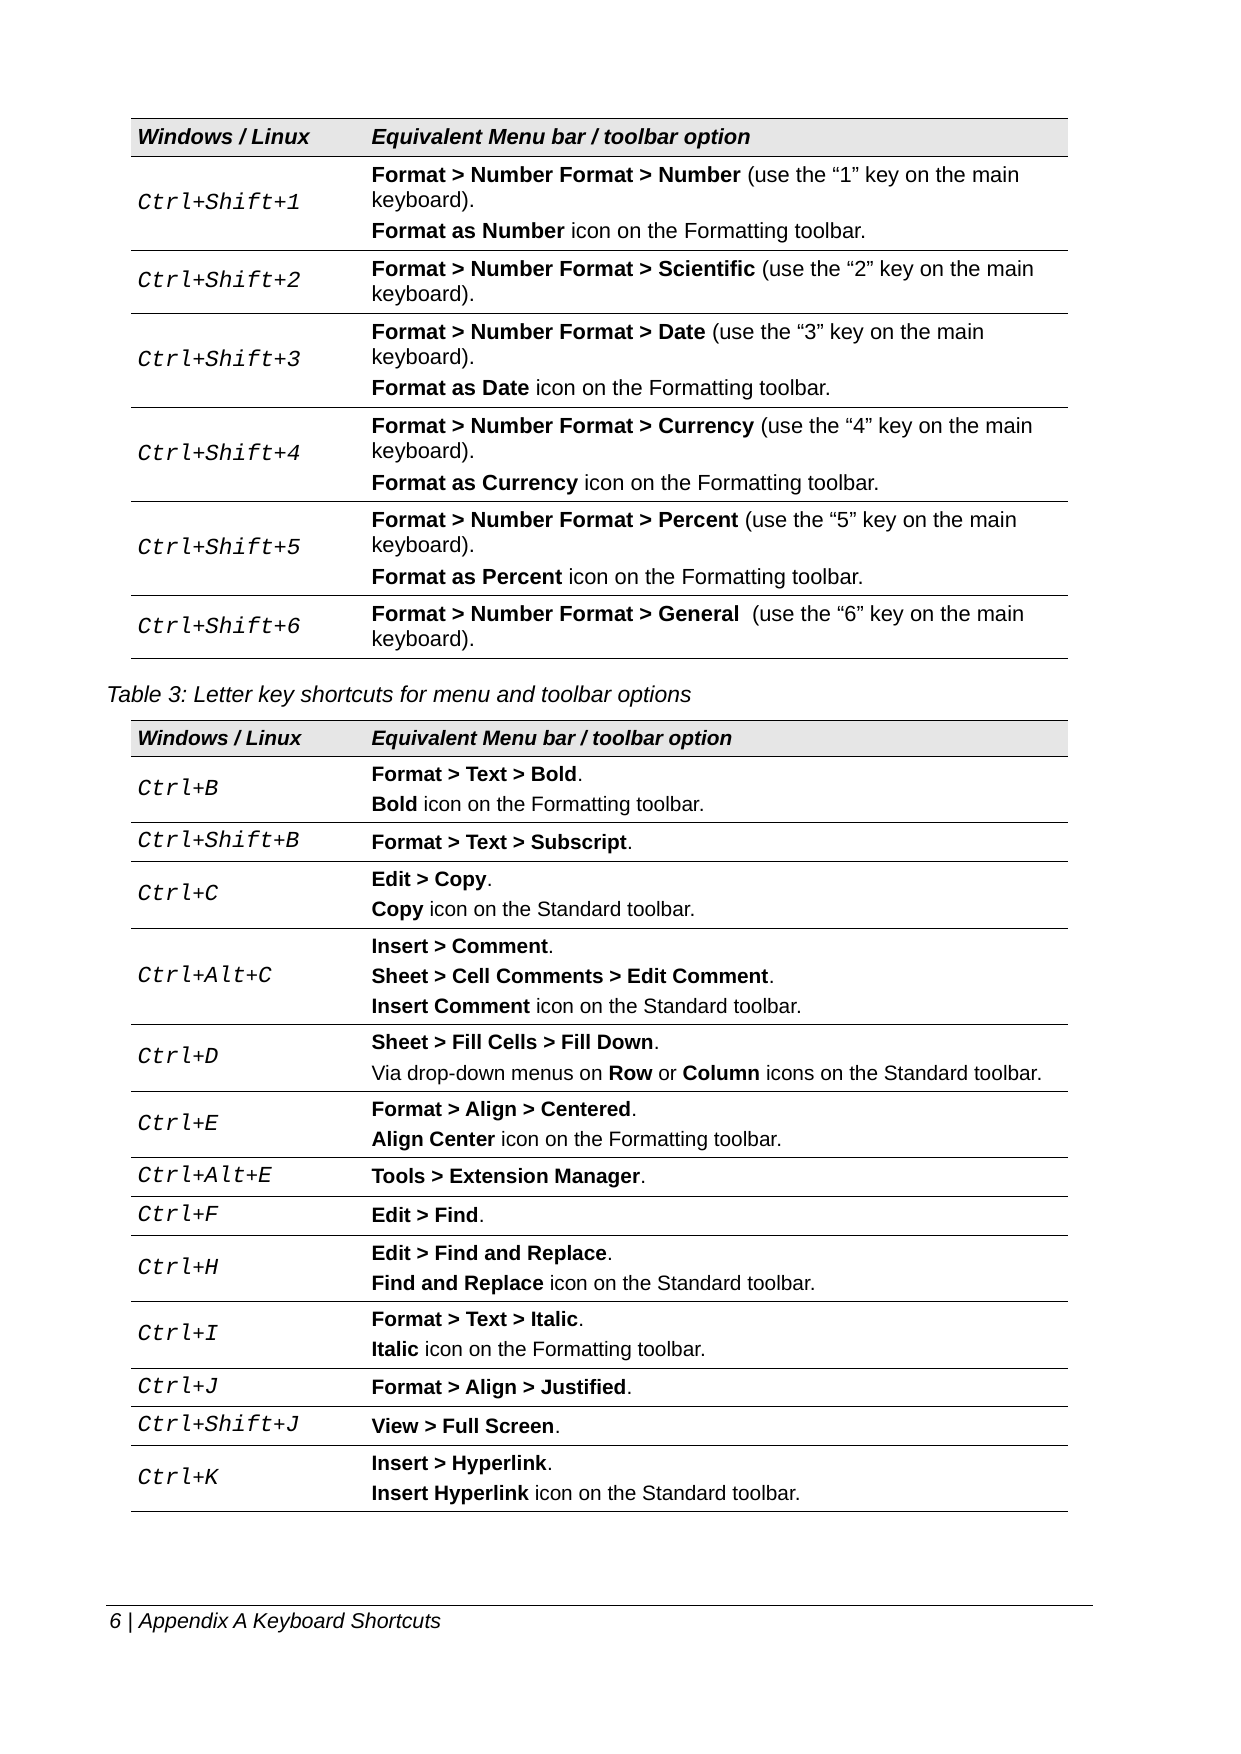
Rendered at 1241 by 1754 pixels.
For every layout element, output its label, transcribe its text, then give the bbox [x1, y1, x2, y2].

table_cell Format > Number Format > Date (use the “3” key on the main keyboard). Format as Date icon on the Formatting toolbar. [365, 314, 1068, 407]
table_cell Format > Text > Italic. Italic icon on the Formatting toolbar. [365, 1302, 1068, 1367]
table_cell Ctrl+Shift+3 [131, 314, 365, 407]
table_cell Ctrl+H [131, 1236, 365, 1301]
table_cell Ctrl+Shift+1 [131, 157, 365, 250]
table_cell Ctrl+K [131, 1446, 365, 1511]
table_header Windows / Linux [131, 119, 365, 156]
table_cell View > Full Screen. [365, 1407, 1068, 1445]
table_cell Format > Number Format > Percent (use the “5” key on the main keyboard). Format as Percent icon on the Formatting toolbar. [365, 502, 1068, 595]
table_header Windows / Linux [131, 721, 365, 756]
table_cell Ctrl+Alt+E [131, 1158, 365, 1196]
table_cell Format > Align > Centered. Align Center icon on the Formatting toolbar. [365, 1092, 1068, 1157]
table_cell Format > Number Format > Number (use the “1” key on the main keyboard). Format as Number icon on the Formatting toolbar. [365, 157, 1068, 250]
table_header Equivalent Menu bar / toolbar option [365, 119, 1068, 156]
table_cell Edit > Find. [365, 1197, 1068, 1234]
table_cell Ctrl+J [131, 1369, 365, 1406]
table_header Equivalent Menu bar / toolbar option [365, 721, 1068, 756]
table_cell Ctrl+Shift+J [131, 1407, 365, 1445]
table_cell Ctrl+D [131, 1025, 365, 1091]
table_cell Ctrl+Shift+5 [131, 502, 365, 595]
table_cell Format > Number Format > Currency (use the “4” key on the main keyboard). Format as Currency icon on the Formatting toolbar. [365, 408, 1068, 501]
table_cell Format > Number Format > General (use the “6” key on the main keyboard). [365, 596, 1068, 658]
table_cell Insert > Comment. Sheet > Cell Comments > Edit Comment. Insert Comment icon on the Standard toolbar. [365, 929, 1068, 1024]
table_cell Sheet > Fill Cells > Fill Down. Via drop-down menus on Row or Column icons on the Standard toolbar. [365, 1025, 1068, 1091]
table_cell Ctrl+Shift+4 [131, 408, 365, 501]
table_cell Ctrl+Shift+B [131, 823, 365, 861]
table_cell Format > Text > Bold. Bold icon on the Formatting toolbar. [365, 757, 1068, 822]
text Table 3: Letter key shortcuts for menu and toolbar options [106, 681, 1093, 708]
table_cell Format > Text > Subscript. [365, 823, 1068, 861]
table_cell Ctrl+E [131, 1092, 365, 1157]
table_cell Ctrl+B [131, 757, 365, 822]
table_cell Ctrl+I [131, 1302, 365, 1367]
table_cell Ctrl+F [131, 1197, 365, 1234]
table_cell Ctrl+Shift+2 [131, 251, 365, 312]
table_cell Format > Number Format > Scientific (use the “2” key on the main keyboard). [365, 251, 1068, 312]
table_cell Ctrl+Alt+C [131, 929, 365, 1024]
table_cell Insert > Hyperlink. Insert Hyperlink icon on the Standard toolbar. [365, 1446, 1068, 1511]
table_cell Format > Align > Justified. [365, 1369, 1068, 1406]
table_cell Edit > Copy. Copy icon on the Standard toolbar. [365, 862, 1068, 927]
table_cell Ctrl+Shift+6 [131, 596, 365, 658]
table_cell Tools > Extension Manager. [365, 1158, 1068, 1196]
table_cell Ctrl+C [131, 862, 365, 927]
table_cell Edit > Find and Replace. Find and Replace icon on the Standard toolbar. [365, 1236, 1068, 1301]
